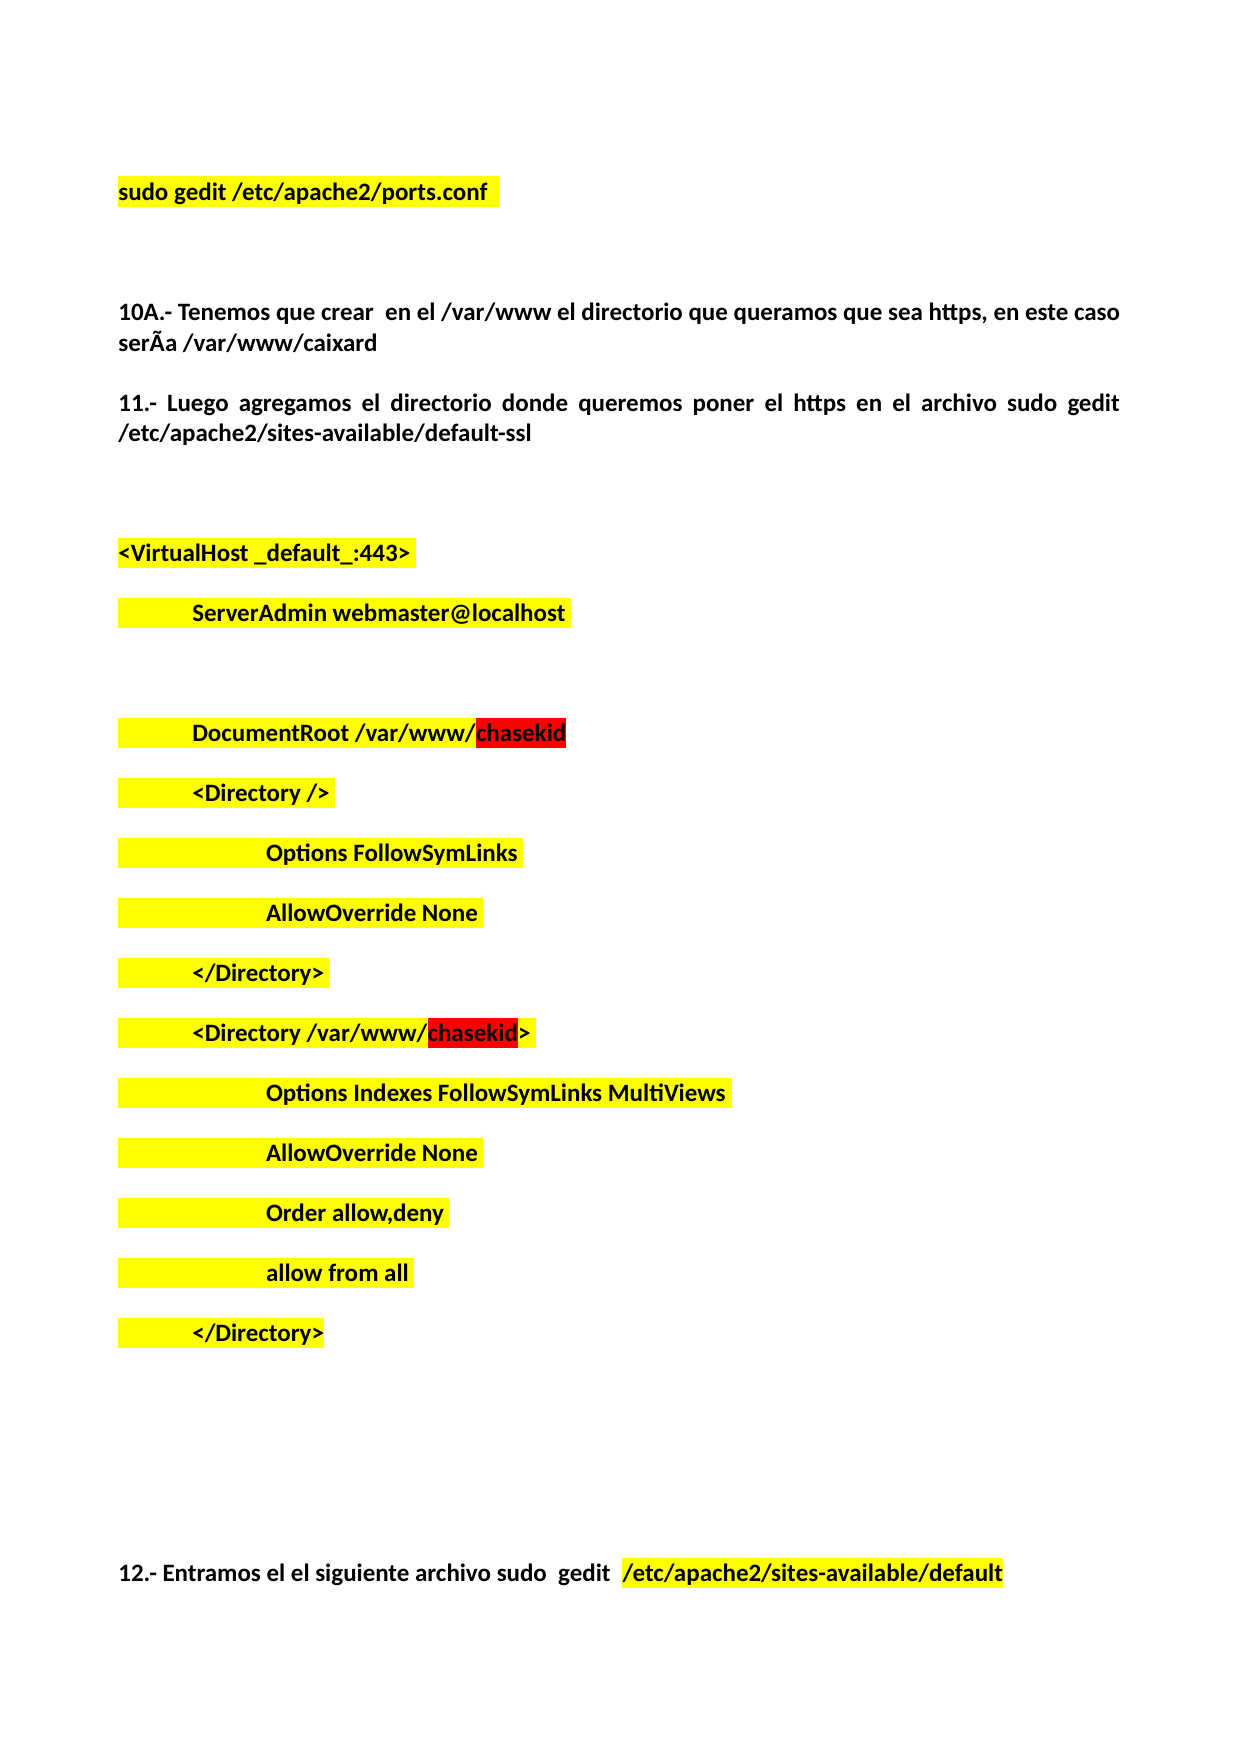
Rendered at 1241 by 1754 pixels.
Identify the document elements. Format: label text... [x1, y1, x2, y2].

text 10A.- Tenemos que crear en el /var/www el directorio que queramos que sea https, en este caso serÃ­a /var/www/caixard [118, 296, 1122, 357]
text 12.- Entramos el el siguiente archivo sudo gedit /etc/apache2/sites-available/default [118, 1557, 1122, 1588]
text 11.- Luego agregamos el directorio donde queremos poner el https en el archivo sudo gedit /etc/apache2/sites-available/default-ssl [118, 387, 1122, 448]
text <Directory /var/www/chasekid> [118, 1017, 1122, 1048]
text </Directory> [118, 957, 1122, 988]
text AllowOverride None [118, 897, 1122, 928]
text Order allow,deny [118, 1197, 1122, 1228]
text AllowOverride None [118, 1137, 1122, 1168]
text allow from all [118, 1257, 1122, 1288]
text <Directory /> [118, 777, 1122, 808]
text sudo gedit /etc/apache2/ports.conf [118, 176, 1122, 207]
text DocumentRoot /var/www/chasekid [118, 717, 1122, 748]
text <VirtualHost _default_:443> [118, 537, 1122, 568]
text Options Indexes FollowSymLinks MultiViews [118, 1077, 1122, 1108]
text </Directory> [118, 1317, 1122, 1348]
text Options FollowSymLinks [118, 837, 1122, 868]
text ServerAdmin webmaster@localhost [118, 597, 1122, 628]
